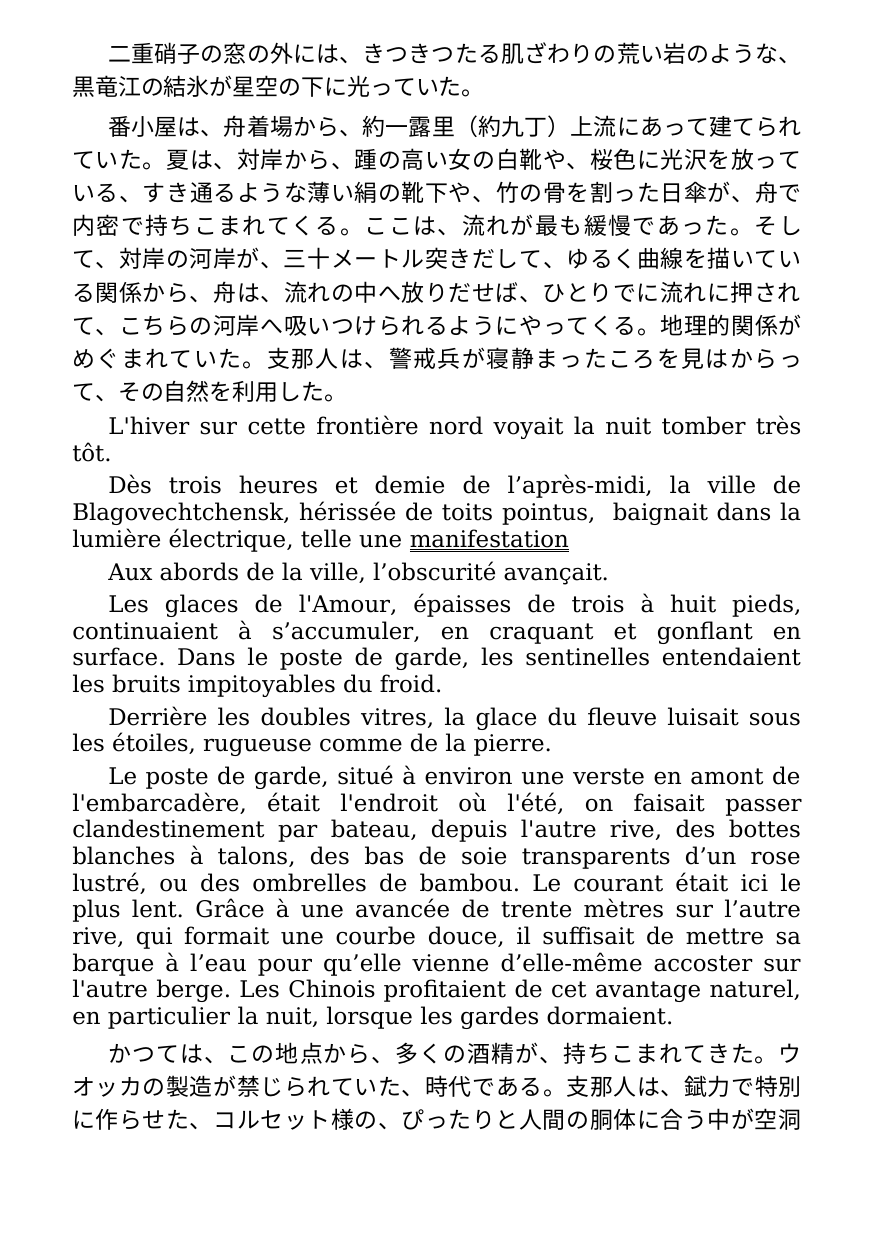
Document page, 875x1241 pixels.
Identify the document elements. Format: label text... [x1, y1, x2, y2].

text かつては、この地点から、多くの酒精が、持ちこまれてきた。ウオッカの製造が禁じられていた、時代である。支那人は、錻力で特別に作らせた、コルセット様の、ぴったりと人間の胴体に合う中が空洞 [72, 1036, 802, 1135]
text 番小屋は、舟着場から、約一露里（約九丁）上流にあって建てられていた。夏は、対岸から、踵の高い女の白靴や、桜色に光沢を放っている、すき通るような薄い絹の靴下や、竹の骨を割った日傘が、舟で内密で持ちこまれてくる。ここは、流れが最も緩慢であった。そして、対岸の河岸が、三十メートル突きだして、ゆるく曲線を描いている関係から、舟は、流れの中へ放りだせば、ひとりでに流れに押されて、こちらの河岸へ吸いつけられるようにやってくる。地理的関係がめぐまれていた。支那人は、警戒兵が寝静まったころを見はからって、その自然を利用した。 [72, 108, 802, 407]
text Aux abords de la ville, l’obscurité avançait. [72, 559, 802, 585]
text L'hiver sur cette frontière nord voyait la nuit tomber très tôt. [72, 413, 802, 467]
text 二重硝子の窓の外には、きつきつたる肌ざわりの荒い岩のような、黒竜江の結氷が星空の下に光っていた。 [72, 36, 802, 102]
text Le poste de garde, situé à environ une verste en amont de l'embarcadère, était l'endroit où l'été, on faisait passer clandestinement par bateau, depuis l'autre rive, des bottes blanches à talons, des bas de soie transparents d’un rose lustré, ou des ombrelles de bambou. Le courant était ici le plus lent. Grâce à une avancée de trente mètres sur l’autre rive, qui formait une courbe douce, il suffisait de mettre sa barque à l’eau pour qu’elle vienne d’elle-même accoster sur l'autre berge. Les Chinois profitaient de cet avantage naturel, en particulier la nuit, lorsque les gardes dormaient. [72, 763, 802, 1030]
text Dès trois heures et demie de l’après-midi, la ville de Blagovechtchensk, hérissée de toits pointus, baignait dans la lumière électrique, telle une manifestation [72, 473, 802, 553]
text Les glaces de l'Amour, épaisses de trois à huit pieds, continuaient à s’accumuler, en craquant et gonflant en surface. Dans le poste de garde, les sentinelles entendaient les bruits impitoyables du froid. [72, 591, 802, 698]
text Derrière les doubles vitres, la glace du fleuve luisait sous les étoiles, rugueuse comme de la pierre. [72, 704, 802, 757]
